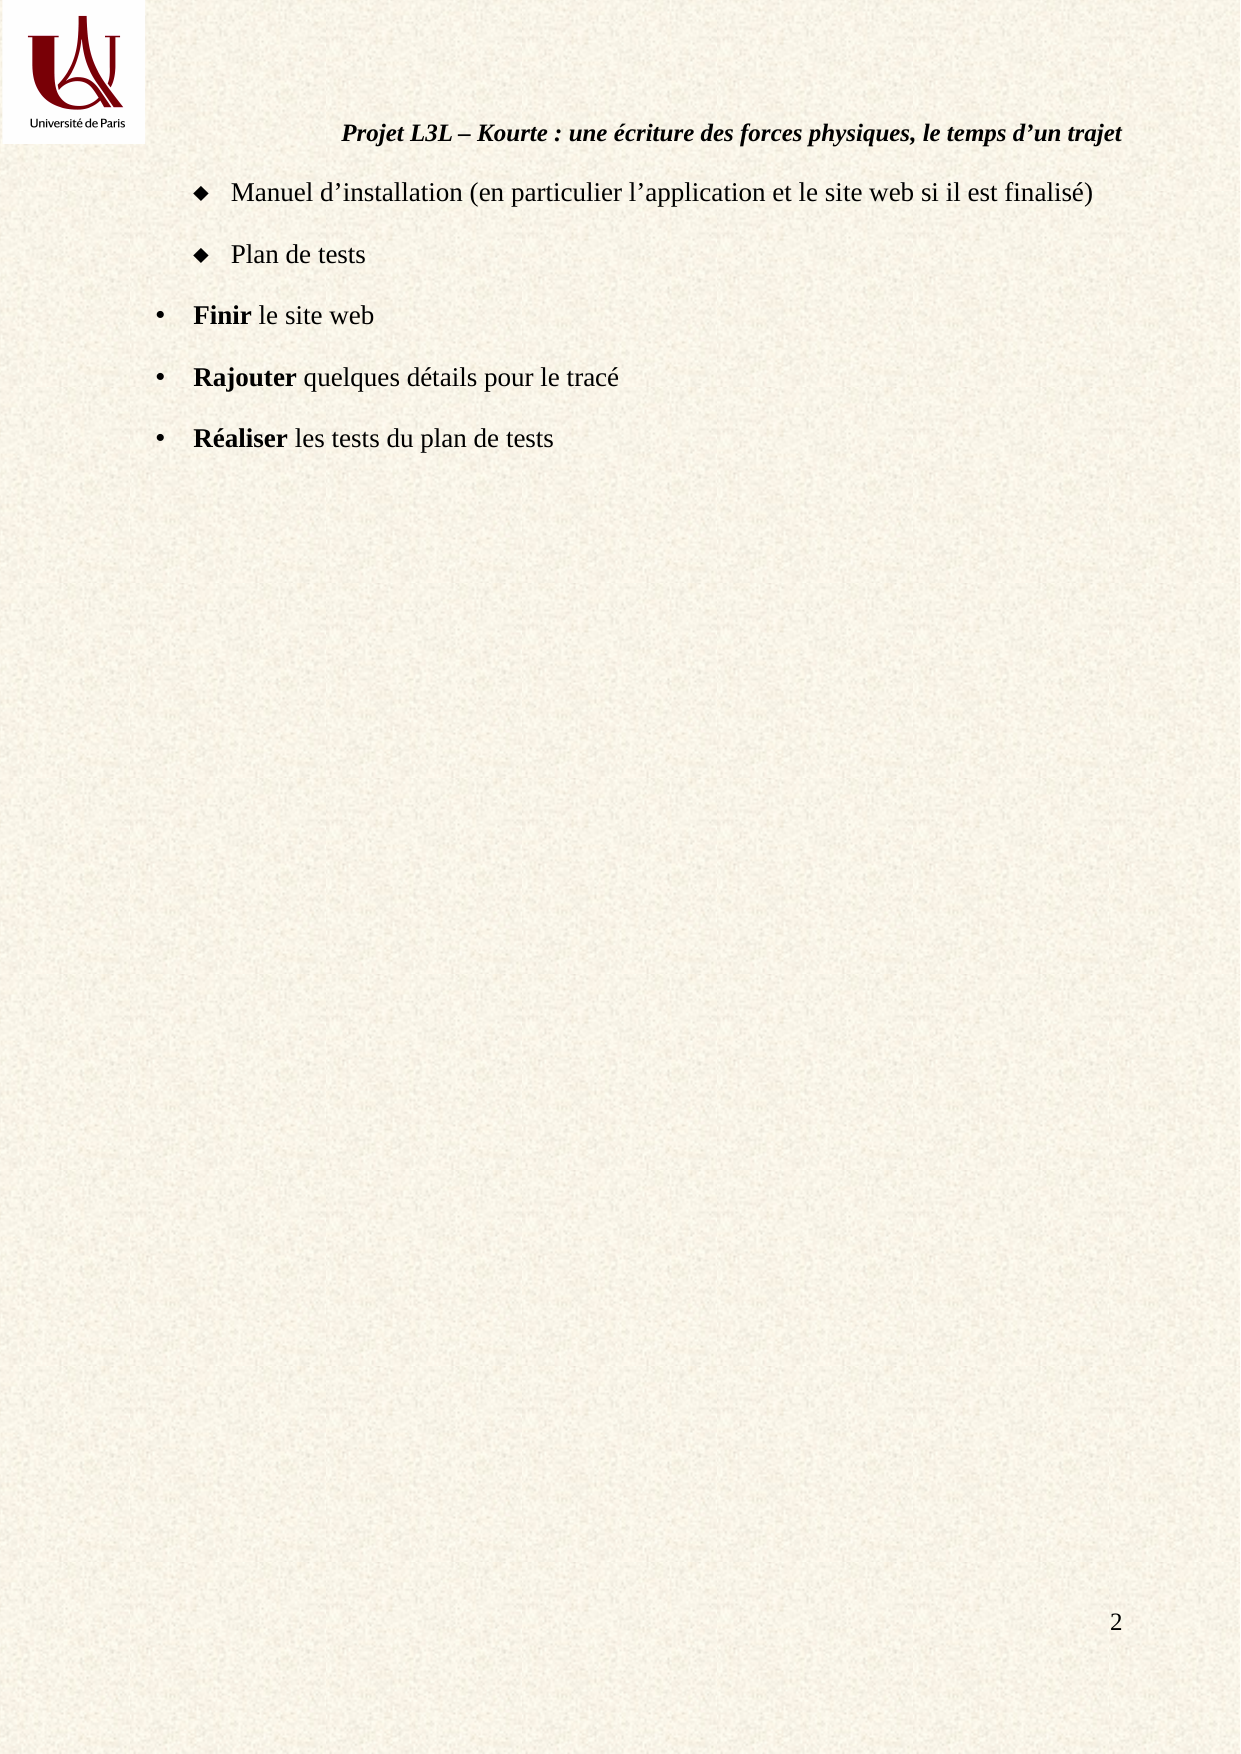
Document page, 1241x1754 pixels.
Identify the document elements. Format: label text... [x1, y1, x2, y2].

list Rajouter quelques détails pour le tracé [156, 361, 1122, 392]
list Plan de tests [193, 238, 1122, 269]
list Finir le site web [156, 299, 1122, 331]
list Réaliser les tests du plan de tests [156, 422, 1122, 453]
list Manuel d’installation (en particulier l’application et le site web si il est finalisé) [193, 176, 1122, 208]
picture [0, 0, 1241, 1754]
